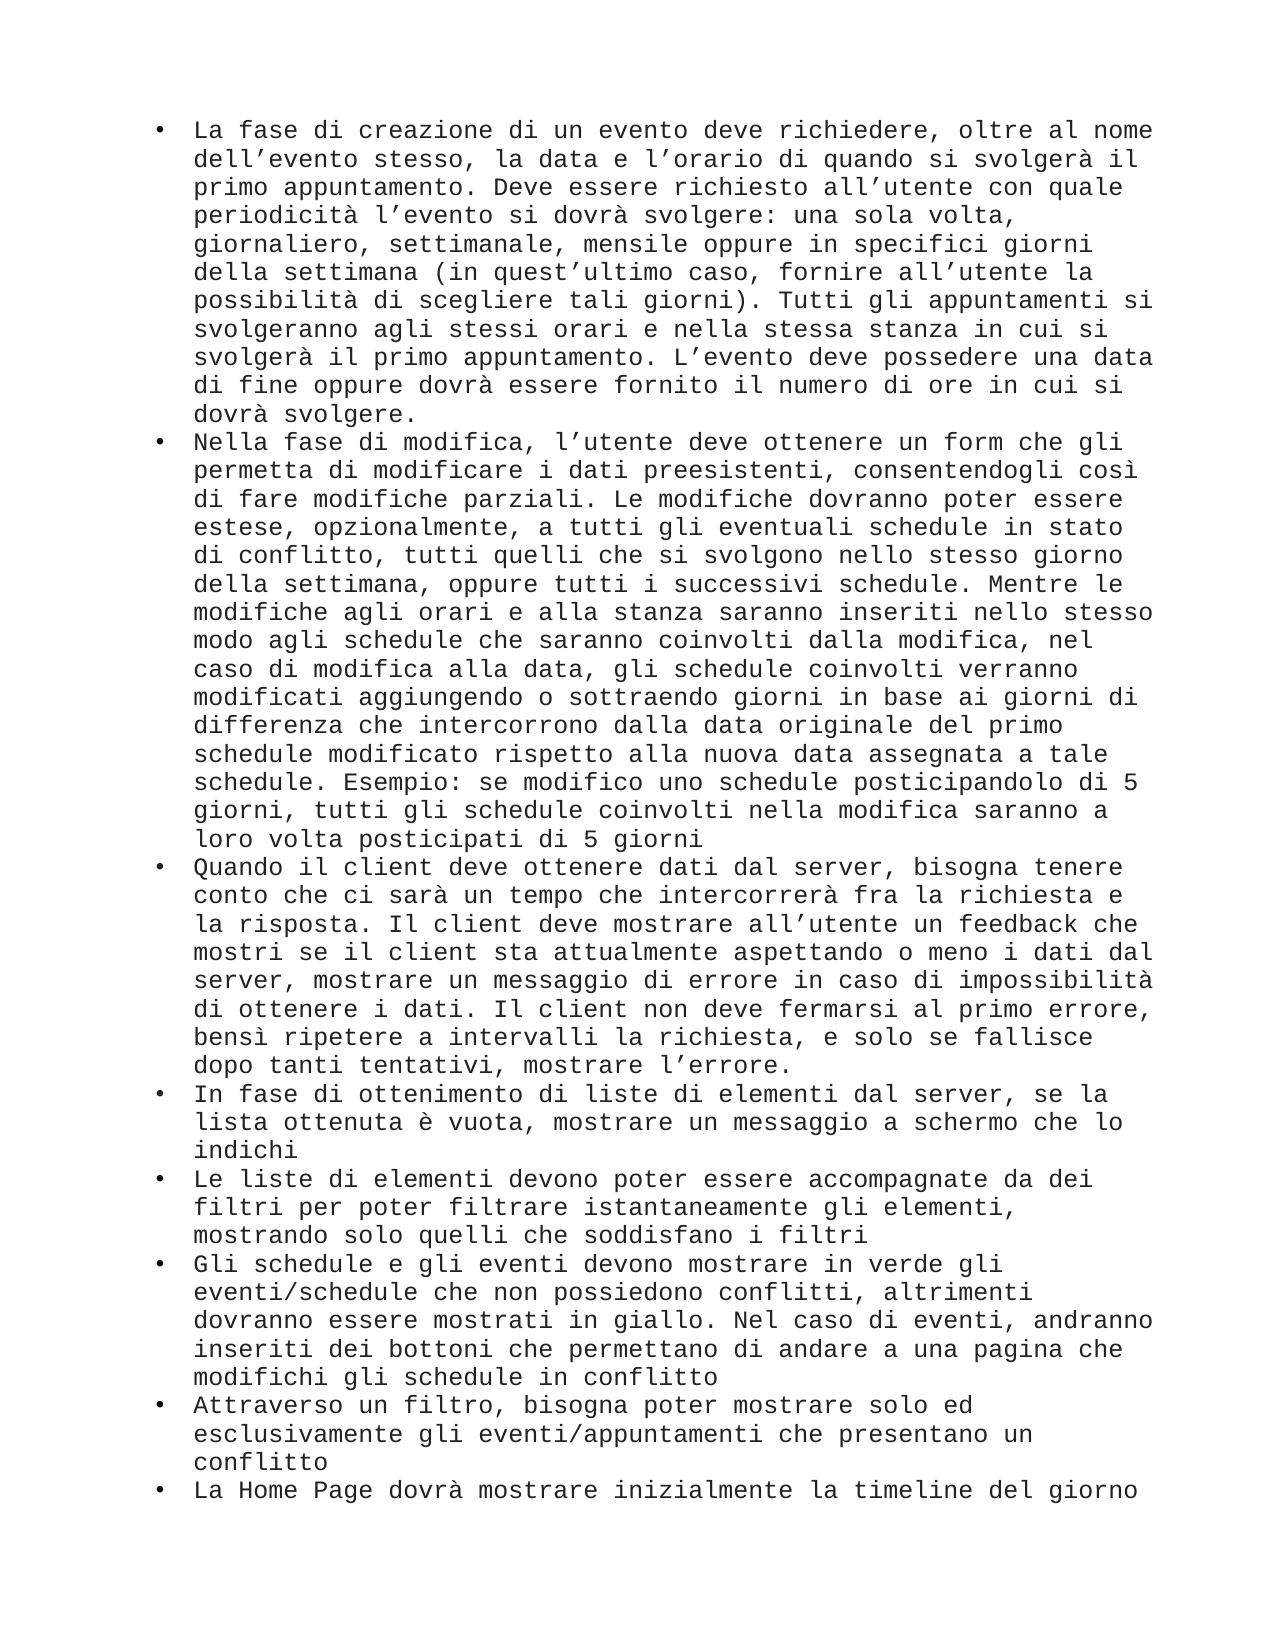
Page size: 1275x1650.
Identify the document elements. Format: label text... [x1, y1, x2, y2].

list Nella fase di modifica, l’utente deve ottenere un form che gli permetta di modificare i dati preesistenti, consentendogli così di fare modifiche parziali. Le modifiche dovranno poter essere estese, opzionalmente, a tutti gli eventuali schedule in stato di conflitto, tutti quelli che si svolgono nello stesso giorno della settimana, oppure tutti i successivi schedule. Mentre le modifiche agli orari e alla stanza saranno inseriti nello stesso modo agli schedule che saranno coinvolti dalla modifica, nel caso di modifica alla data, gli schedule coinvolti verranno modificati aggiungendo o sottraendo giorni in base ai giorni di differenza che intercorrono dalla data originale del primo schedule modificato rispetto alla nuova data assegnata a tale schedule. Esempio: se modifico uno schedule posticipandolo di 5 giorni, tutti gli schedule coinvolti nella modifica saranno a loro volta posticipati di 5 giorni [156, 430, 1157, 855]
list Gli schedule e gli eventi devono mostrare in verde gli eventi/schedule che non possiedono conflitti, altrimenti dovranno essere mostrati in giallo. Nel caso di eventi, andranno inseriti dei bottoni che permettano di andare a una pagina che modifichi gli schedule in conflitto [156, 1251, 1157, 1393]
list La fase di creazione di un evento deve richiedere, oltre al nome dell’evento stesso, la data e l’orario di quando si svolgerà il primo appuntamento. Deve essere richiesto all’utente con quale periodicità l’evento si dovrà svolgere: una sola volta, giornaliero, settimanale, mensile oppure in specifici giorni della settimana (in quest’ultimo caso, fornire all’utente la possibilità di scegliere tali giorni). Tutti gli appuntamenti si svolgeranno agli stessi orari e nella stessa stanza in cui si svolgerà il primo appuntamento. L’evento deve possedere una data di fine oppure dovrà essere fornito il numero di ore in cui si dovrà svolgere. [156, 118, 1157, 430]
list La Home Page dovrà mostrare inizialmente la timeline del giorno [156, 1478, 1157, 1506]
list Le liste di elementi devono poter essere accompagnate da dei filtri per poter filtrare istantaneamente gli elementi, mostrando solo quelli che soddisfano i filtri [156, 1166, 1157, 1251]
list Quando il client deve ottenere dati dal server, bisogna tenere conto che ci sarà un tempo che intercorrerà fra la richiesta e la risposta. Il client deve mostrare all’utente un feedback che mostri se il client sta attualmente aspettando o meno i dati dal server, mostrare un messaggio di errore in caso di impossibilità di ottenere i dati. Il client non deve fermarsi al primo errore, bensì ripetere a intervalli la richiesta, e solo se fallisce dopo tanti tentativi, mostrare l’errore. [156, 855, 1157, 1081]
list Attraverso un filtro, bisogna poter mostrare solo ed esclusivamente gli eventi/appuntamenti che presentano un conflitto [156, 1393, 1157, 1478]
list In fase di ottenimento di liste di elementi dal server, se la lista ottenuta è vuota, mostrare un messaggio a schermo che lo indichi [156, 1081, 1157, 1166]
